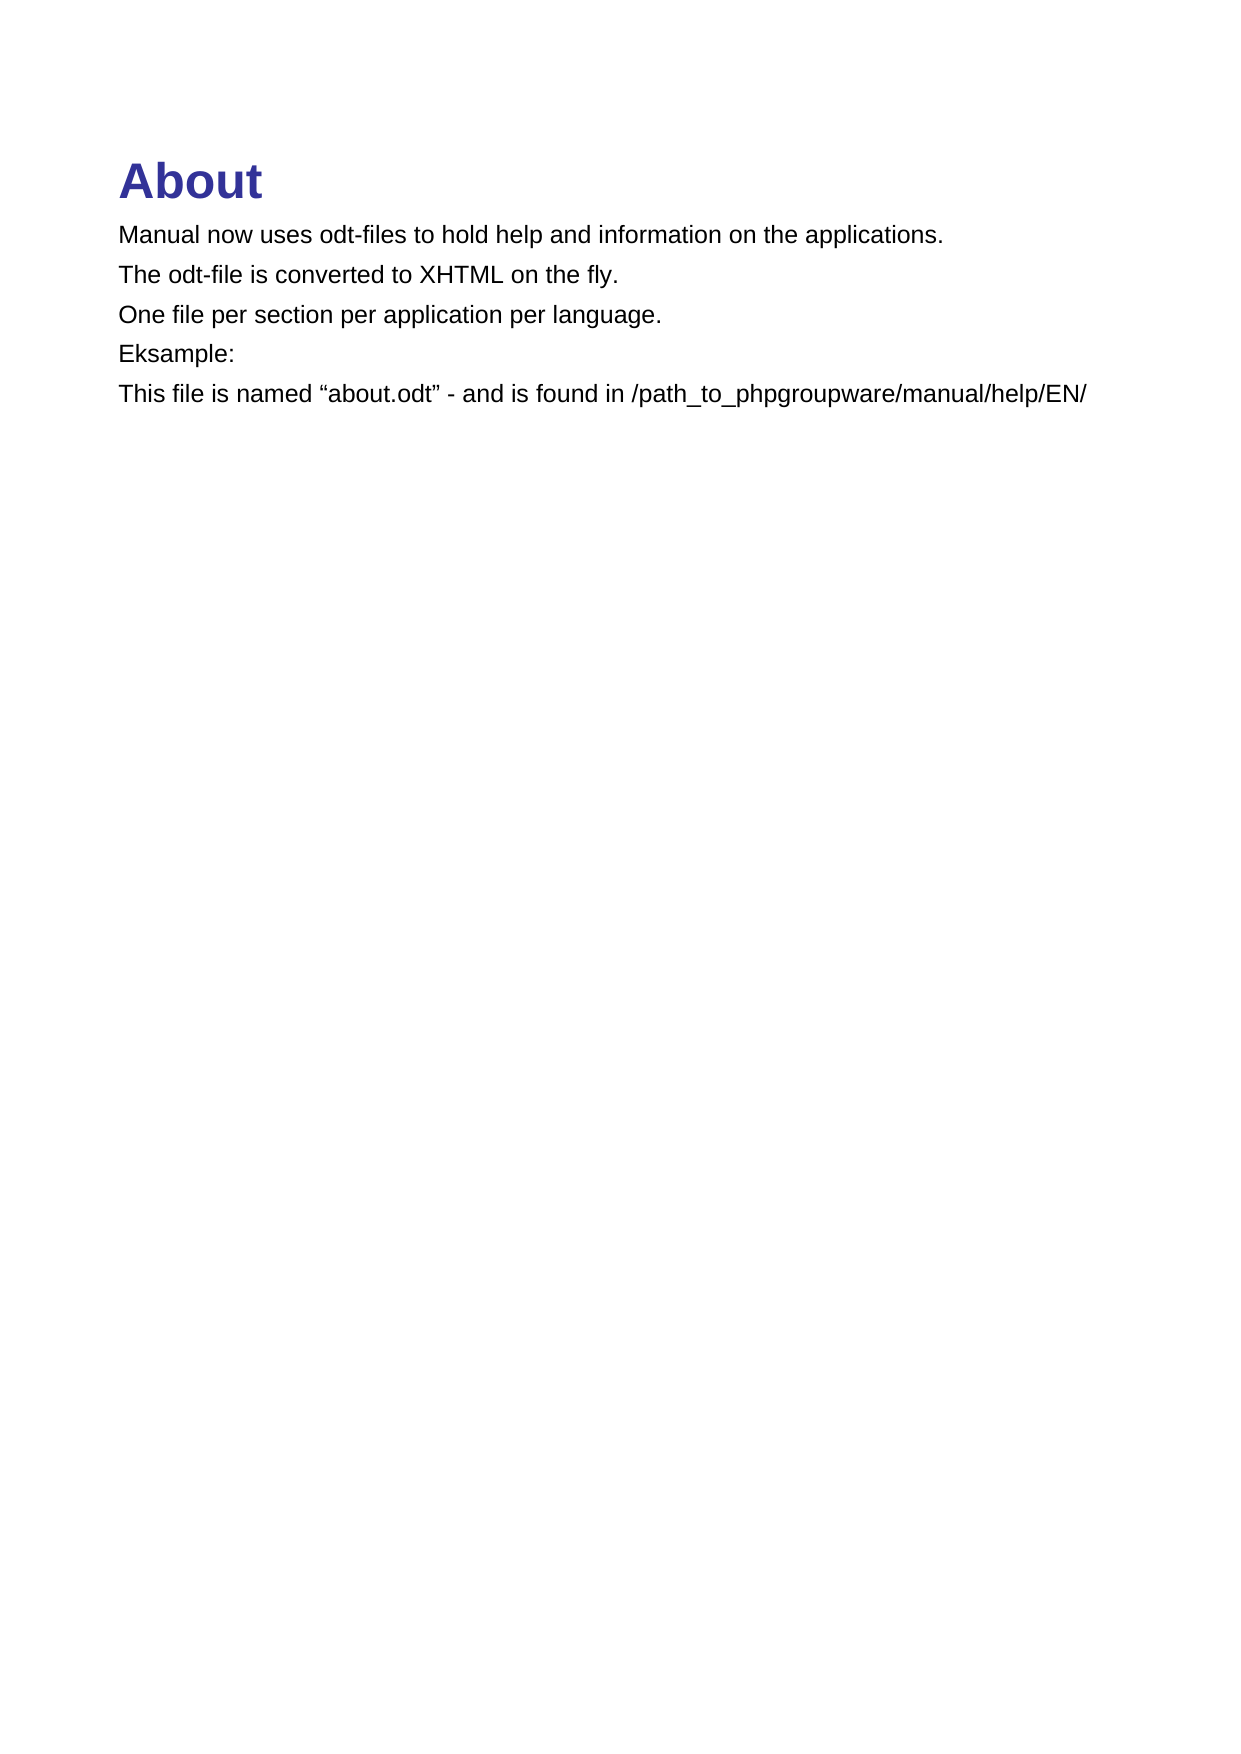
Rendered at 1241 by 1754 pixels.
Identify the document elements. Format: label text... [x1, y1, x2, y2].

text The odt-file is converted to XHTML on the fly. [118, 261, 1122, 289]
subtitle About [118, 153, 1122, 209]
text Eksample: [118, 340, 1122, 368]
text This file is named “about.odt” - and is found in /path_to_phpgroupware/manual/help/EN/ [118, 380, 1122, 408]
text Manual now uses odt-files to hold help and information on the applications. [118, 221, 1122, 249]
text One file per section per application per language. [118, 301, 1122, 328]
